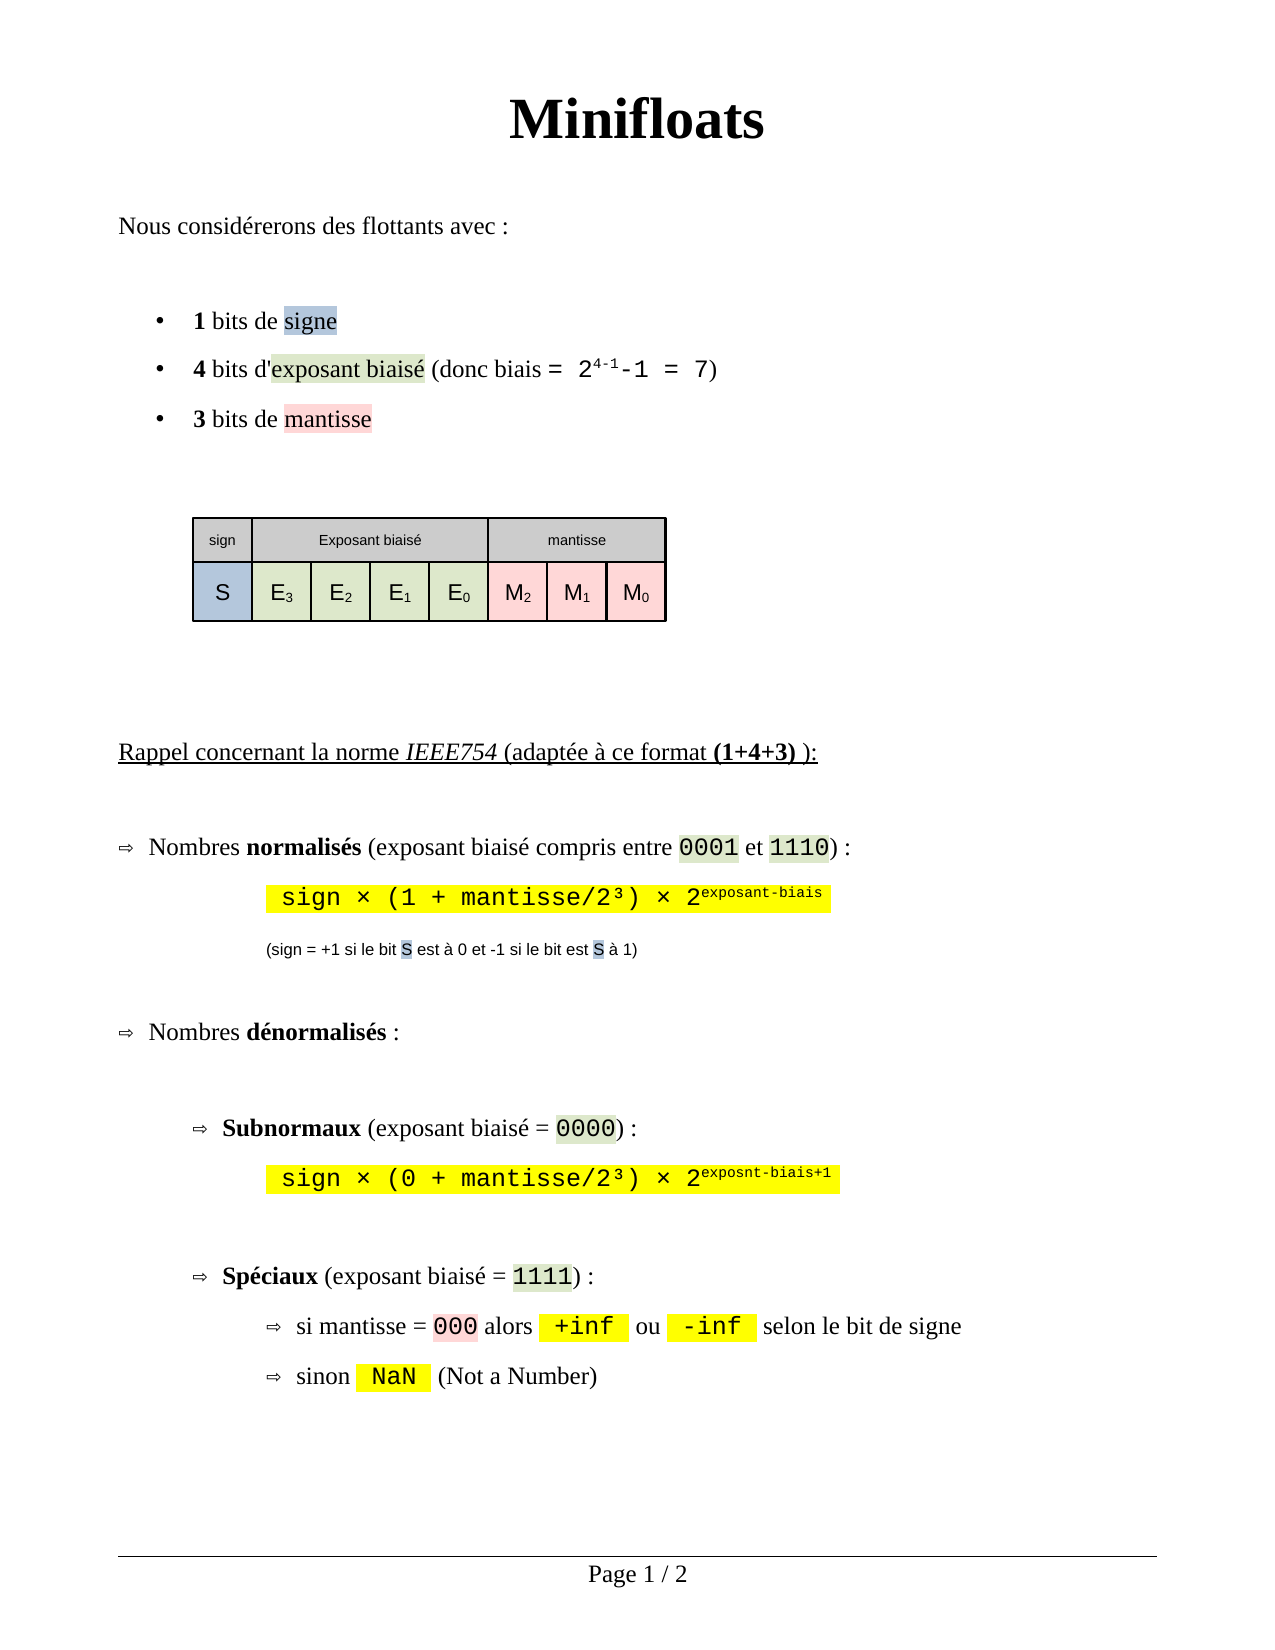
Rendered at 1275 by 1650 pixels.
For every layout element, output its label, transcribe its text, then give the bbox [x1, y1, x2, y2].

text sign × (1 + mantisse/2³) × 2exposant-biais [118, 882, 1157, 913]
list 4 bits d'exposant biaisé (donc biais = 24-1-1 = 7) [156, 354, 1157, 385]
list 1 bits de signe [156, 306, 1157, 335]
text ⇨ Subnormaux (exposant biaisé = 0000) : [118, 1113, 1157, 1144]
text ⇨ sinon NaN (Not a Number) [118, 1361, 1157, 1392]
text Rappel concernant la norme IEEE754 (adaptée à ce format (1+4+3) ): [118, 737, 1157, 766]
text ⇨ Nombres normalisés (exposant biaisé compris entre 0001 et 1110) : [118, 832, 1157, 863]
list 3 bits de mantisse [156, 404, 1157, 433]
text Nous considérerons des flottants avec : [118, 211, 1157, 240]
text ⇨ si mantisse = 000 alors +inf ou -inf selon le bit de signe [118, 1311, 1157, 1342]
text sign × (0 + mantisse/2³) × 2exposnt-biais+1 [118, 1163, 1157, 1194]
title Minifloats [118, 84, 1157, 151]
text ⇨ Spéciaux (exposant biaisé = 1111) : [118, 1261, 1157, 1292]
text (sign = +1 si le bit S est à 0 et -1 si le bit est S à 1) [118, 932, 1157, 962]
text ⇨ Nombres dénormalisés : [118, 1017, 1157, 1046]
